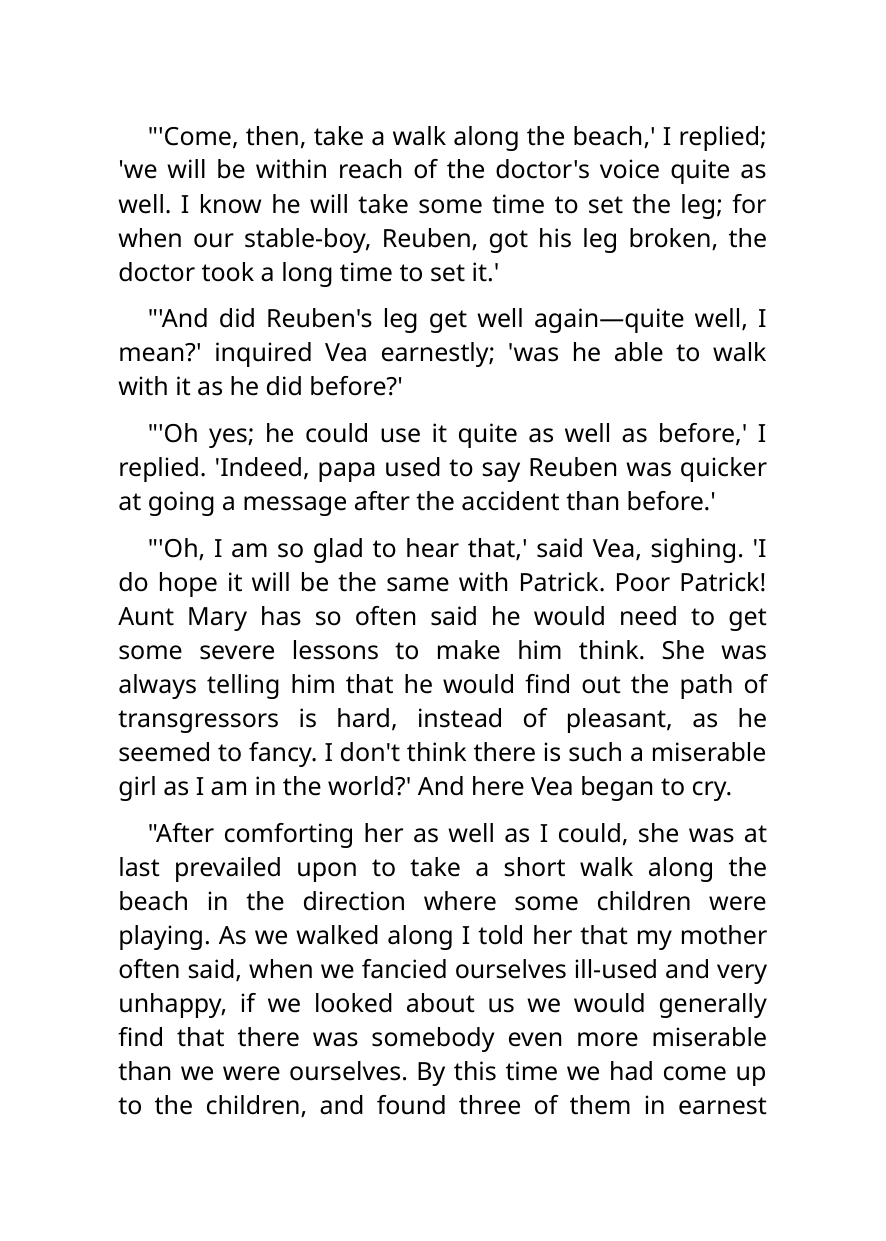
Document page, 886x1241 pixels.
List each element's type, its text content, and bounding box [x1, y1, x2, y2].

text "'Oh, I am so glad to hear that,' said Vea, sighing. 'I do hope it will be the same with Patrick. Poor Patrick! Aunt Mary has so often said he would need to get some severe lessons to make him think. She was always telling him that he would find out the path of transgressors is hard, instead of pleasant, as he seemed to fancy. I don't think there is such a miserable girl as I am in the world?' And here Vea began to cry. [118, 530, 768, 803]
text "'And did Reuben's leg get well again—quite well, I mean?' inquired Vea earnestly; 'was he able to walk with it as he did before?' [118, 301, 768, 403]
text "'Come, then, take a walk along the beach,' I replied; 'we will be within reach of the doctor's voice quite as well. I know he will take some time to set the leg; for when our stable-boy, Reuben, got his leg broken, the doctor took a long time to set it.' [118, 118, 768, 288]
text "After comforting her as well as I could, she was at last prevailed upon to take a short walk along the beach in the direction where some children were playing. As we walked along I told her that my mother often said, when we fancied ourselves ill-used and very unhappy, if we looked about us we would generally find that there was somebody even more miserable than we were ourselves. By this time we had come up to the children, and found three of them in earnest [118, 815, 768, 1122]
text "'Oh yes; he could use it quite as well as before,' I replied. 'Indeed, papa used to say Reuben was quicker at going a message after the accident than before.' [118, 416, 768, 518]
